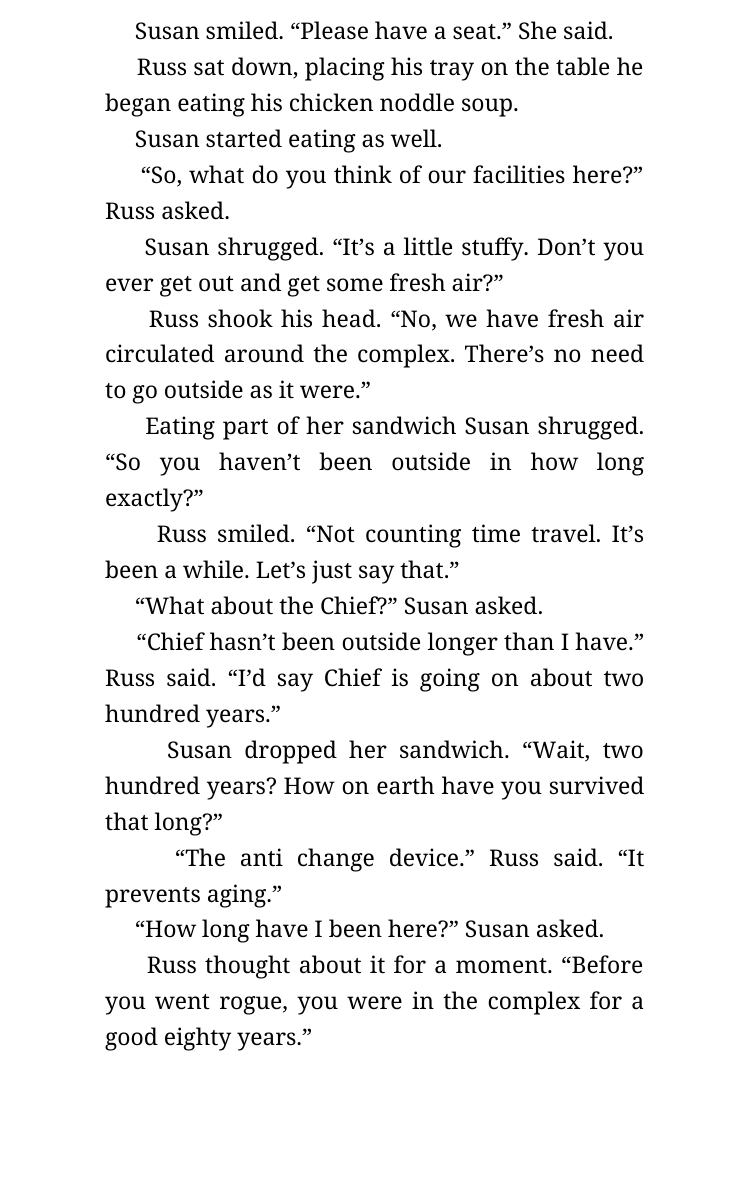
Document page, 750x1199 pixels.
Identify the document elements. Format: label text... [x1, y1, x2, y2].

text “Chief hasn’t been outside longer than I have.” Russ said. “I’d say Chief is going on about two hundred years.” [105, 626, 645, 729]
text Russ shook his head. “No, we have fresh air circulated around the complex. There’s no need to go outside as it were.” [105, 302, 645, 406]
text Russ sat down, placing his tray on the table he began eating his chicken noddle soup. [105, 51, 645, 118]
text Susan shrugged. “It’s a little stuffy. Don’t you ever get out and get some fresh air?” [105, 231, 645, 298]
text Russ smiled. “Not counting time travel. It’s been a while. Let’s just say that.” [105, 518, 645, 585]
text Russ thought about it for a moment. “Before you went rogue, you were in the complex for a good eighty years.” [105, 949, 645, 1052]
text “What about the Chief?” Susan asked. [105, 590, 645, 621]
text Susan started eating as well. [105, 123, 645, 154]
text “The anti change device.” Russ said. “It prevents aging.” [105, 842, 645, 909]
text Eating part of her sandwich Susan shrugged. “So you haven’t been outside in how long exactly?” [105, 410, 645, 513]
text “How long have I been here?” Susan asked. [105, 913, 645, 945]
text Susan dropped her sandwich. “Wait, two hundred years? How on earth have you survived that long?” [105, 734, 645, 837]
text “So, what do you think of our facilities here?” Russ asked. [105, 159, 645, 226]
text Susan smiled. “Please have a seat.” She said. [105, 15, 645, 46]
